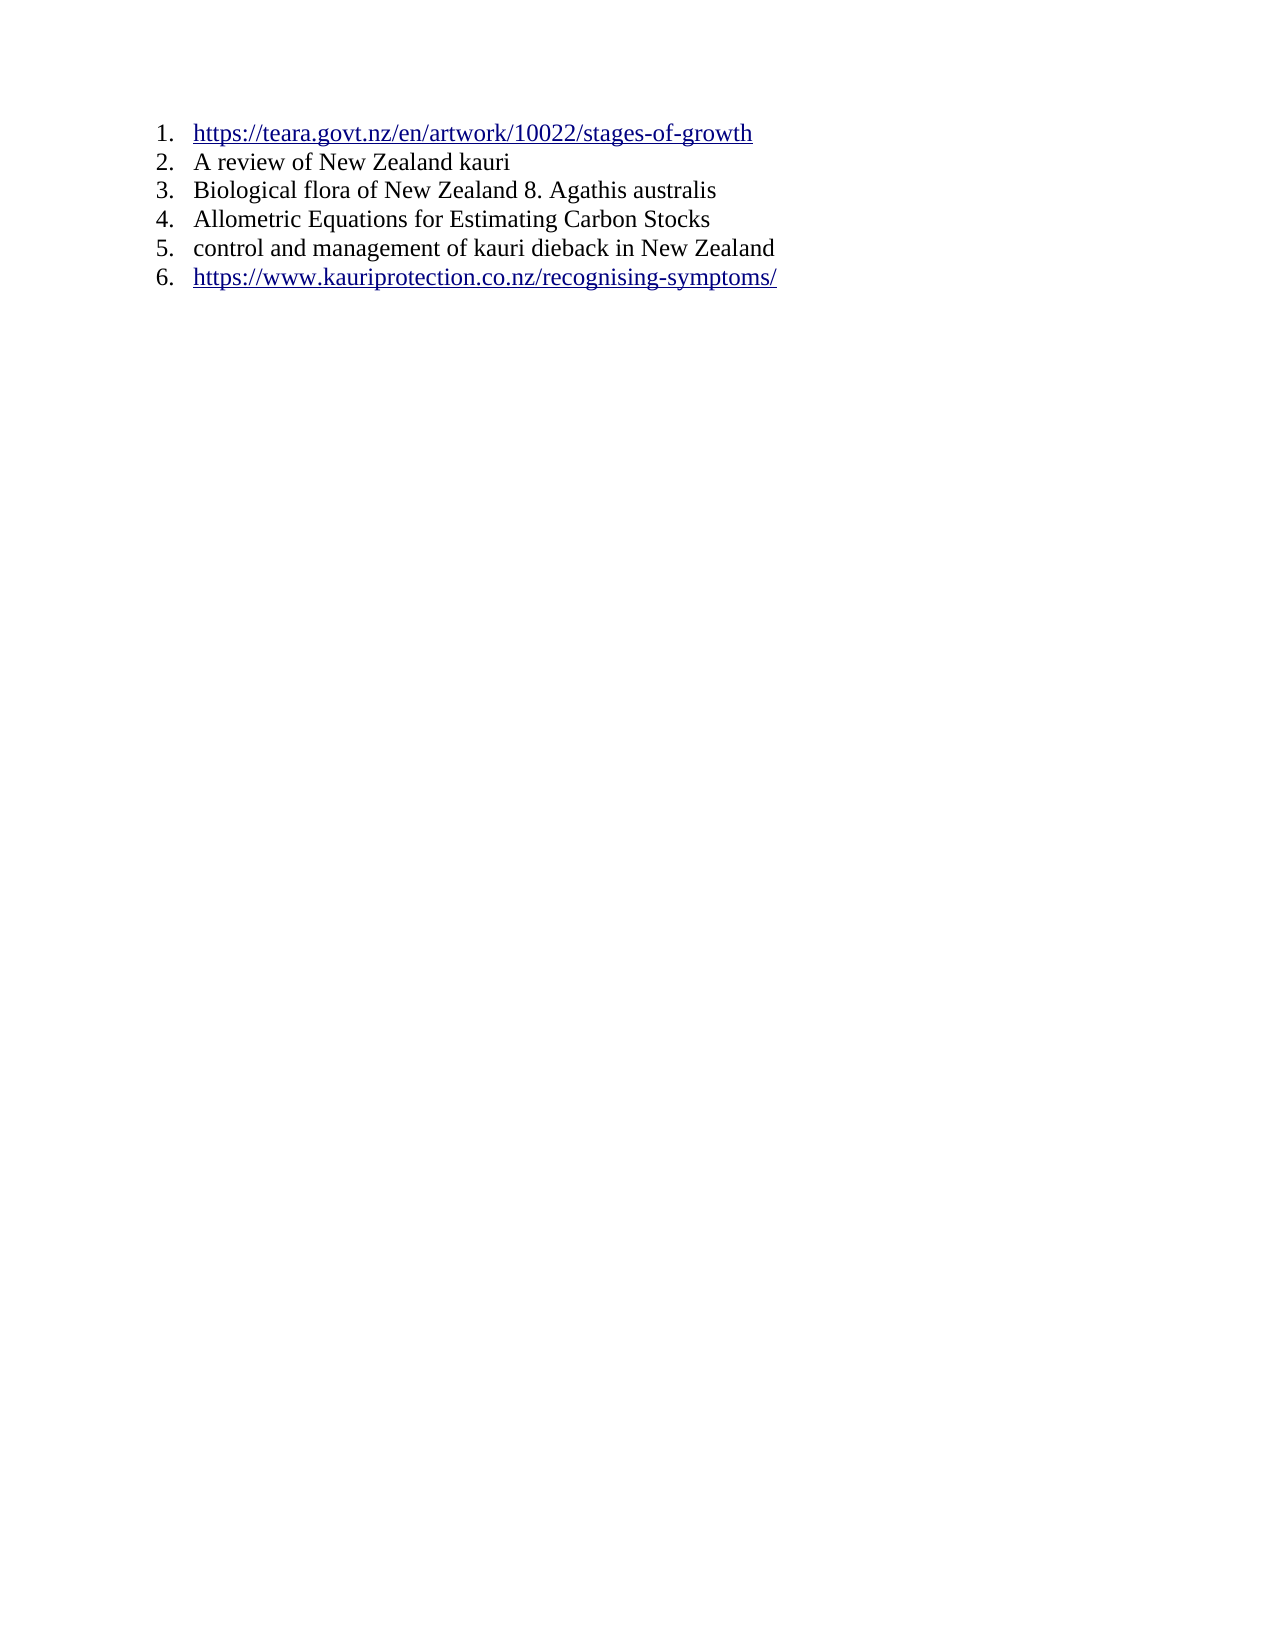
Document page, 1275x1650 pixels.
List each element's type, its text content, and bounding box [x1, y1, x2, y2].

list Biological flora of New Zealand 8. Agathis australis [156, 176, 1157, 204]
list control and management of kauri dieback in New Zealand [156, 233, 1157, 262]
list https://teara.govt.nz/en/artwork/10022/stages-of-growth [156, 118, 1157, 147]
list A review of New Zealand kauri [156, 147, 1157, 176]
list Allometric Equations for Estimating Carbon Stocks [156, 204, 1157, 233]
list https://www.kauriprotection.co.nz/recognising-symptoms/ [156, 262, 1157, 291]
